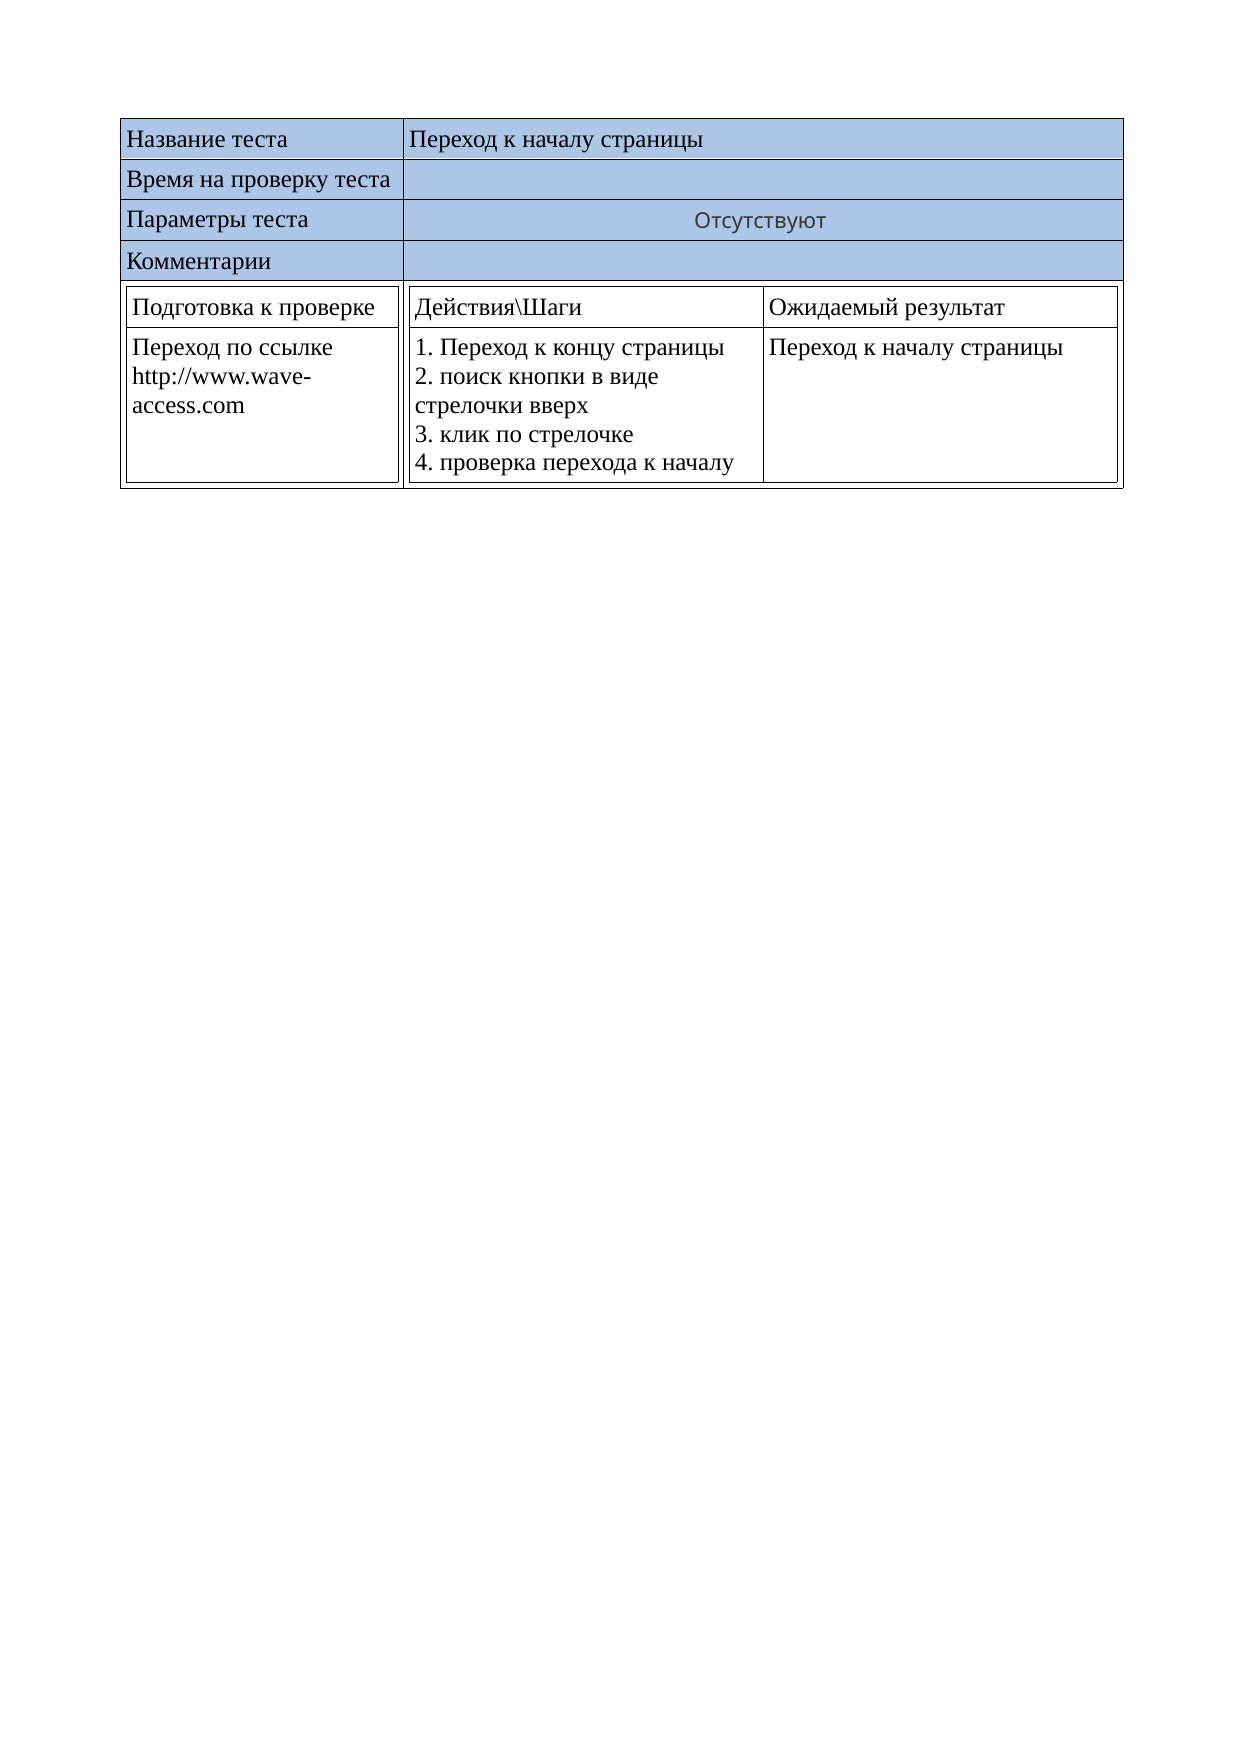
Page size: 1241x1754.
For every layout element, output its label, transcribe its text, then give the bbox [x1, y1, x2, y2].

table_cell [404, 281, 1123, 488]
table_cell Комментарии [121, 241, 403, 280]
table_cell Переход по ссылке http://www.wave-access.com [127, 328, 398, 482]
table_cell [404, 241, 1123, 280]
table_header Подготовка к проверке [127, 287, 398, 327]
table_cell Параметры теста [121, 200, 403, 240]
table_header Название теста [121, 119, 403, 158]
table_header Ожидаемый результат [764, 287, 1117, 327]
table_cell Время на проверку теста [121, 160, 403, 199]
table_header Действия\Шаги [410, 287, 763, 327]
table_cell Отсутствуют [404, 200, 1123, 240]
table_header Переход к началу страницы [404, 119, 1123, 158]
table_cell 1. Переход к концу страницы 2. поиск кнопки в виде стрелочки вверх 3. клик по стрелочке 4. проверка перехода к началу [410, 328, 763, 482]
table_cell Переход к началу страницы [764, 328, 1117, 482]
table_cell [121, 281, 403, 488]
table_cell [404, 160, 1123, 199]
